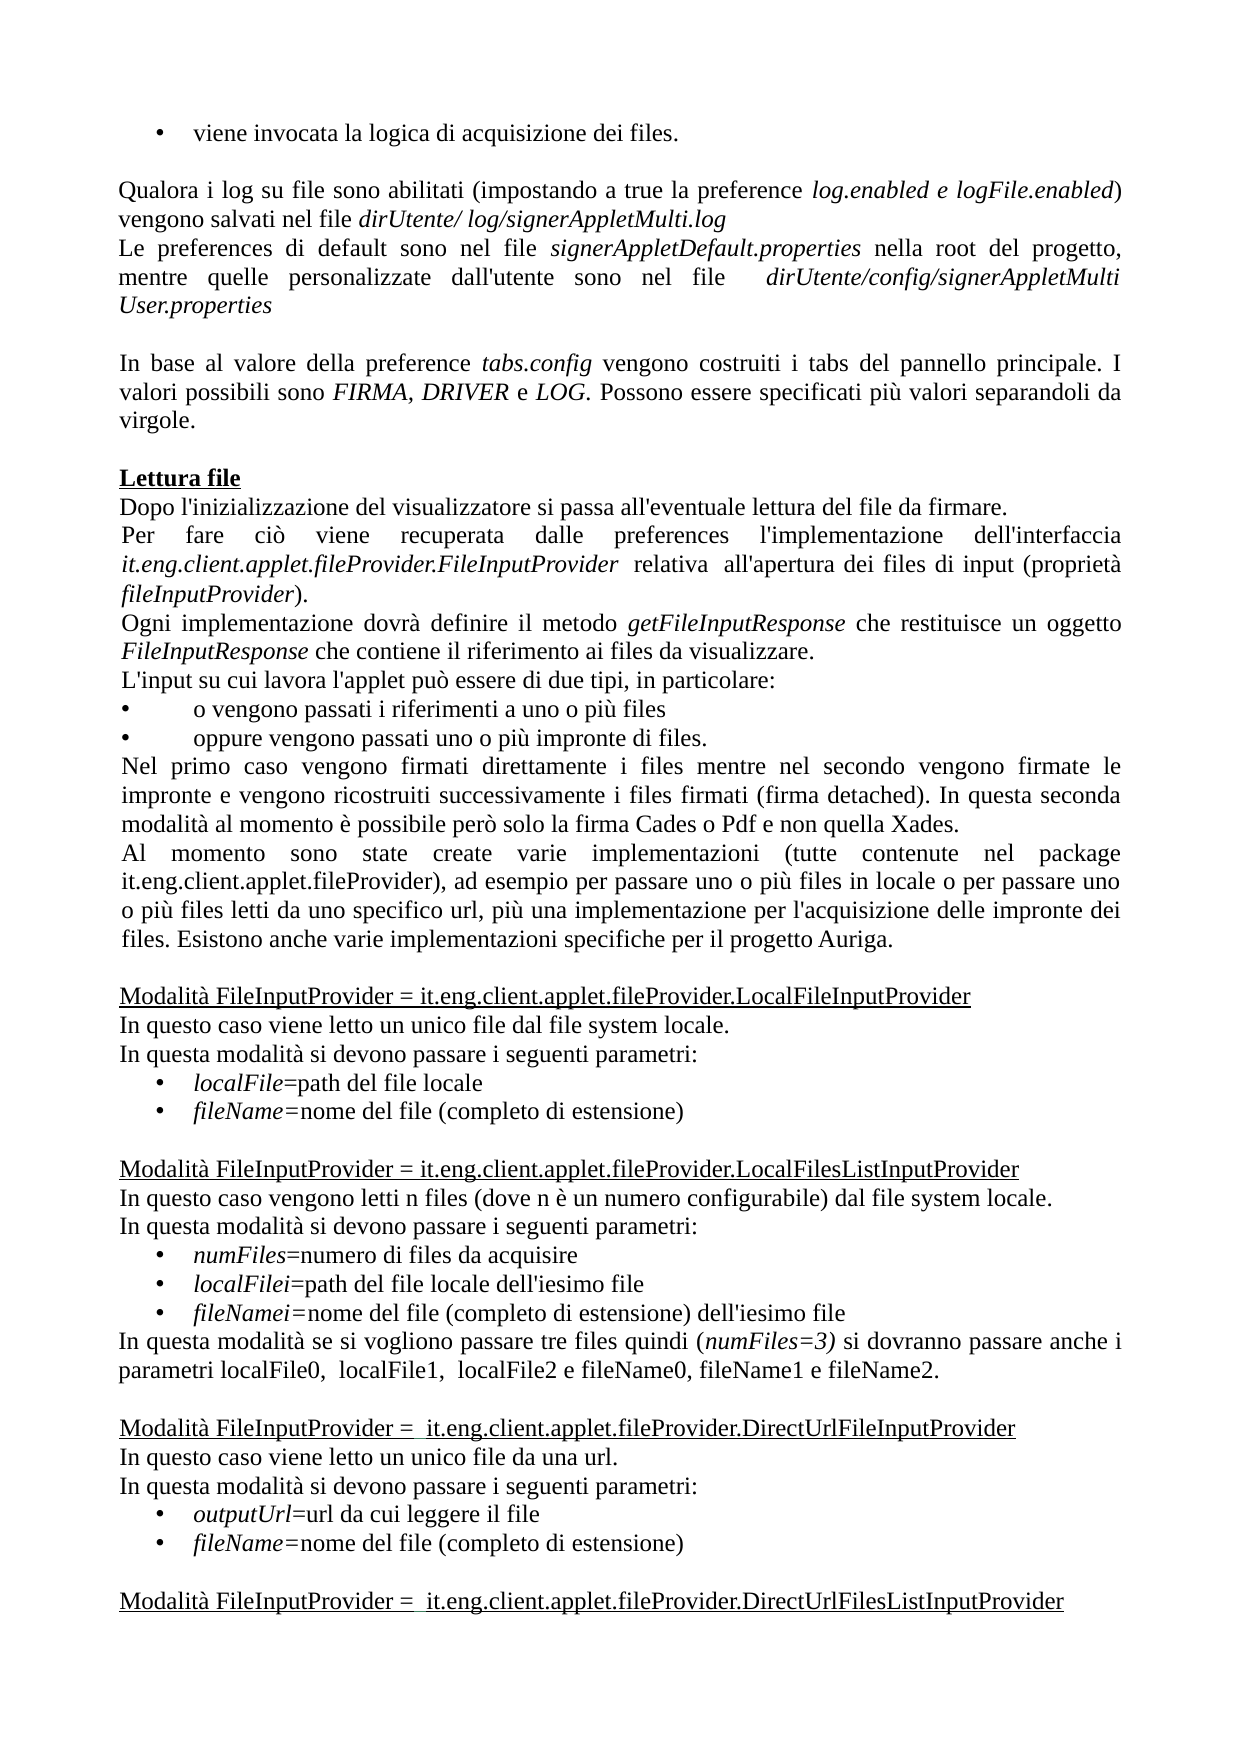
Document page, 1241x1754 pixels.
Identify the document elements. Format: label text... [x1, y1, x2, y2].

text In questa modalità si devono passare i seguenti parametri: [119, 1211, 1122, 1240]
list fileNamei=nome del file (completo di estensione) dell'iesimo file [156, 1298, 1122, 1326]
list L'input su cui lavora l'applet può essere di due tipi, in particolare: [121, 665, 1122, 694]
list localFile=path del file locale [156, 1068, 1122, 1096]
list fileName=nome del file (completo di estensione) [156, 1096, 1122, 1125]
list numFiles=numero di files da acquisire [156, 1240, 1122, 1269]
list Ogni implementazione dovrà definire il metodo getFileInputResponse che restituisce un oggetto FileInputResponse che contiene il riferimento ai files da visualizzare. [121, 608, 1122, 665]
text Modalità FileInputProvider = it.eng.client.applet.fileProvider.DirectUrlFileInputProvider [119, 1413, 1122, 1442]
list outputUrl=url da cui leggere il file [156, 1499, 1122, 1528]
list localFilei=path del file locale dell'iesimo file [156, 1269, 1122, 1298]
list o vengono passati i riferimenti a uno o più files [121, 694, 1122, 723]
list fileName=nome del file (completo di estensione) [156, 1528, 1122, 1557]
list viene invocata la logica di acquisizione dei files. [156, 118, 1122, 147]
text In questo caso vengono letti n files (dove n è un numero configurabile) dal file system locale. [119, 1183, 1122, 1211]
list oppure vengono passati uno o più impronte di files. [121, 723, 1122, 751]
list In base al valore della preference tabs.config vengono costruiti i tabs del pannello principale. I valori possibili sono FIRMA, DRIVER e LOG. Possono essere specificati più valori separandoli da virgole. [119, 348, 1122, 434]
text Modalità FileInputProvider = it.eng.client.applet.fileProvider.LocalFilesListInputProvider [119, 1154, 1122, 1183]
list Per fare ciò viene recuperata dalle preferences l'implementazione dell'interfaccia it.eng.client.applet.fileProvider.FileInputProvider relativa all'apertura dei files di input (proprietà fileInputProvider). [121, 521, 1122, 608]
list Dopo l'inizializzazione del visualizzatore si passa all'eventuale lettura del file da firmare. [119, 492, 1122, 521]
list Al momento sono state create varie implementazioni (tutte contenute nel package it.eng.client.applet.fileProvider), ad esempio per passare uno o più files in locale o per passare uno o più files letti da uno specifico url, più una implementazione per l'acquisizione delle impronte dei files. Esistono anche varie implementazioni specifiche per il progetto Auriga. [121, 838, 1122, 953]
list Lettura file [119, 463, 1122, 492]
text Le preferences di default sono nel file signerAppletDefault.properties nella root del progetto, mentre quelle personalizzate dall'utente sono nel file dirUtente/config/signerAppletMulti User.properties [118, 233, 1122, 319]
text In questo caso viene letto un unico file da una url. [119, 1442, 1122, 1471]
text In questa modalità si devono passare i seguenti parametri: [119, 1039, 1122, 1068]
text Modalità FileInputProvider = it.eng.client.applet.fileProvider.DirectUrlFilesListInputProvider [119, 1586, 1122, 1615]
text In questa modalità si devono passare i seguenti parametri: [119, 1471, 1122, 1499]
text Modalità FileInputProvider = it.eng.client.applet.fileProvider.LocalFileInputProvider [119, 981, 1122, 1010]
text In questa modalità se si vogliono passare tre files quindi (numFiles=3) si dovranno passare anche i parametri localFile0, localFile1, localFile2 e fileName0, fileName1 e fileName2. [118, 1326, 1122, 1384]
list Nel primo caso vengono firmati direttamente i files mentre nel secondo vengono firmate le impronte e vengono ricostruiti successivamente i files firmati (firma detached). In questa seconda modalità al momento è possibile però solo la firma Cades o Pdf e non quella Xades. [121, 751, 1122, 838]
text In questo caso viene letto un unico file dal file system locale. [119, 1010, 1122, 1039]
text Qualora i log su file sono abilitati (impostando a true la preference log.enabled e logFile.enabled) vengono salvati nel file dirUtente/ log/signerAppletMulti.log [118, 176, 1122, 233]
